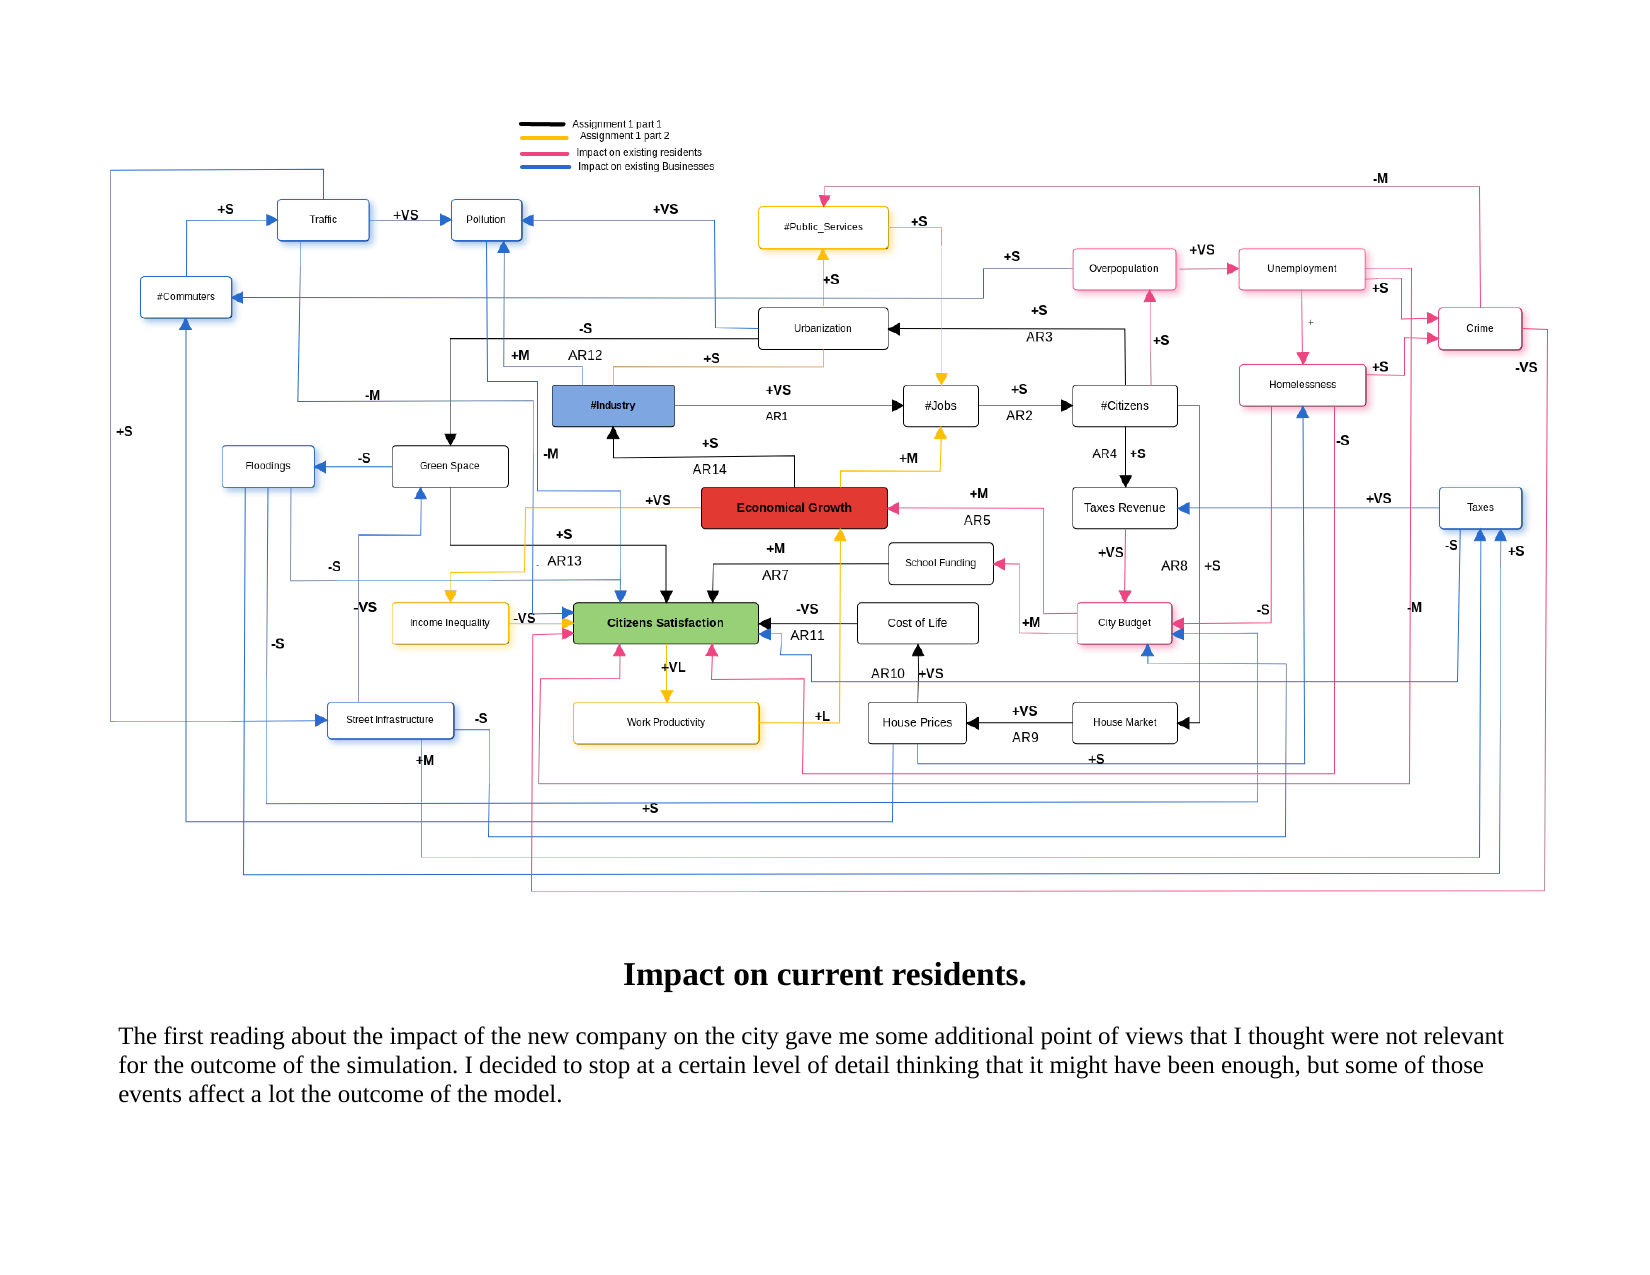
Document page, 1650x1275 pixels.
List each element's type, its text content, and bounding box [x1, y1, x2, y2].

picture [62, 118, 1588, 926]
text The first reading about the impact of the new company on the city gave me some additional point of views that I thought were not relevant for the outcome of the simulation. I decided to stop at a certain level of detail thinking that it might have been enough, but some of those events affect a lot the outcome of the model. [118, 1021, 1532, 1108]
text Impact on current residents. [118, 954, 1532, 993]
